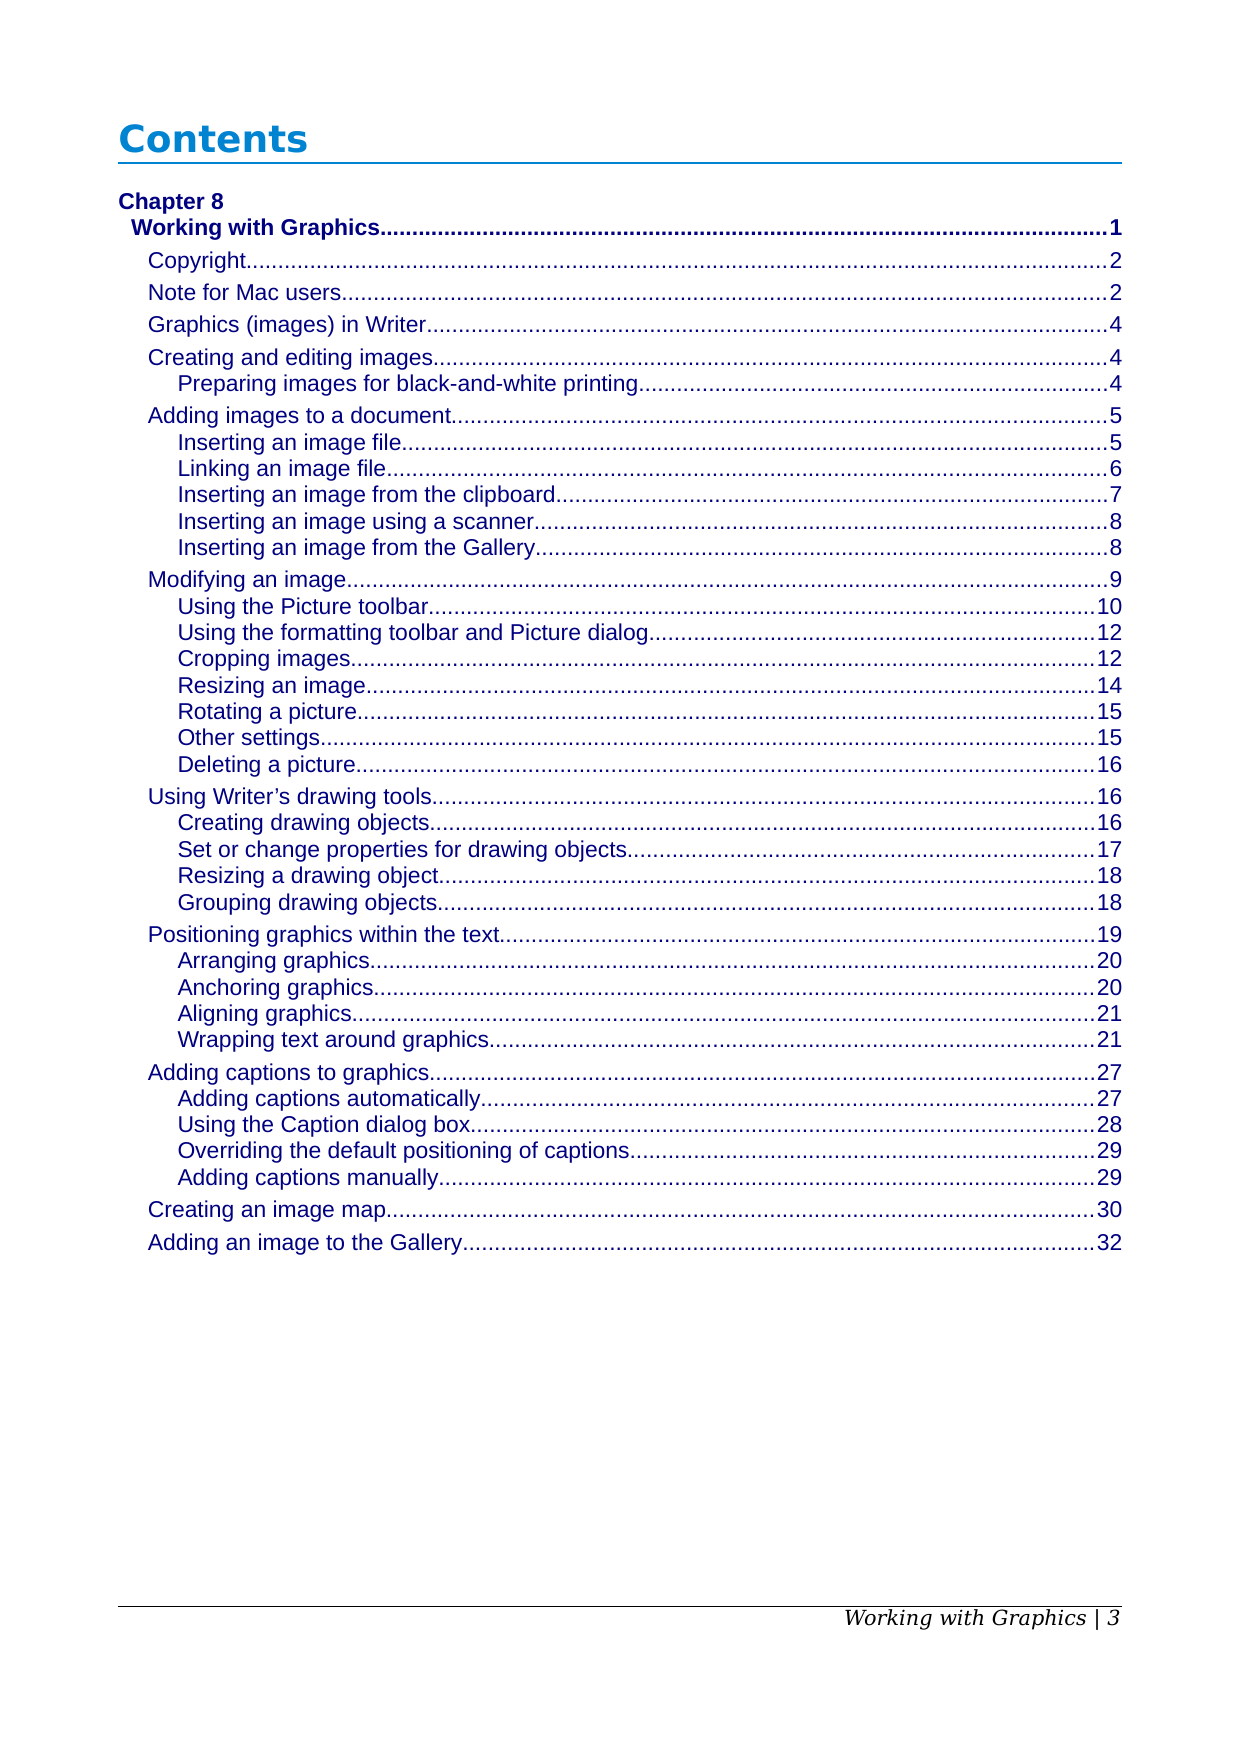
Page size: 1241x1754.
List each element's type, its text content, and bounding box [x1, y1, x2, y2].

text Linking an image file 6 [177, 455, 1122, 481]
text Deleting a picture 16 [177, 751, 1122, 777]
text Copyright 2 [148, 247, 1122, 273]
text Creating and editing images 4 [148, 343, 1122, 370]
text Inserting an image using a scanner 8 [177, 508, 1122, 534]
text Graphics (images) in Writer 4 [148, 311, 1122, 338]
text Cropping images 12 [177, 645, 1122, 672]
text Inserting an image from the clipboard 7 [177, 481, 1122, 508]
text Positioning graphics within the text 19 [148, 921, 1122, 947]
text Creating an image map 30 [148, 1196, 1122, 1222]
text Adding captions manually 29 [177, 1164, 1122, 1190]
text Note for Mac users 2 [148, 279, 1122, 305]
text Inserting an image from the Gallery 8 [177, 534, 1122, 560]
text Resizing an image 14 [177, 672, 1122, 698]
text Using the Caption dialog box 28 [177, 1111, 1122, 1137]
text Using Writer’s drawing tools 16 [148, 783, 1122, 809]
text Adding images to a document 5 [148, 402, 1122, 428]
text Arranging graphics 20 [177, 947, 1122, 973]
text Resizing a drawing object 18 [177, 862, 1122, 888]
text Chapter 8 Working with Graphics 1 [118, 188, 1122, 241]
text Adding an image to the Gallery 32 [148, 1228, 1122, 1255]
text Inserting an image file 5 [177, 428, 1122, 455]
text Wrapping text around graphics 21 [177, 1026, 1122, 1052]
text Using the formatting toolbar and Picture dialog 12 [177, 619, 1122, 645]
text Preparing images for black-and-white printing 4 [177, 370, 1122, 396]
text Contents [118, 118, 1122, 162]
text Modifying an image 9 [148, 566, 1122, 593]
text Other settings 15 [177, 724, 1122, 751]
text Adding captions automatically 27 [177, 1085, 1122, 1111]
text Aligning graphics 21 [177, 1000, 1122, 1026]
text Creating drawing objects 16 [177, 809, 1122, 836]
text Adding captions to graphics 27 [148, 1058, 1122, 1085]
text Using the Picture toolbar 10 [177, 593, 1122, 619]
text Rotating a picture 15 [177, 698, 1122, 724]
text Anchoring graphics 20 [177, 973, 1122, 1000]
text Grouping drawing objects 18 [177, 888, 1122, 915]
text Set or change properties for drawing objects 17 [177, 836, 1122, 862]
text Overriding the default positioning of captions 29 [177, 1137, 1122, 1164]
